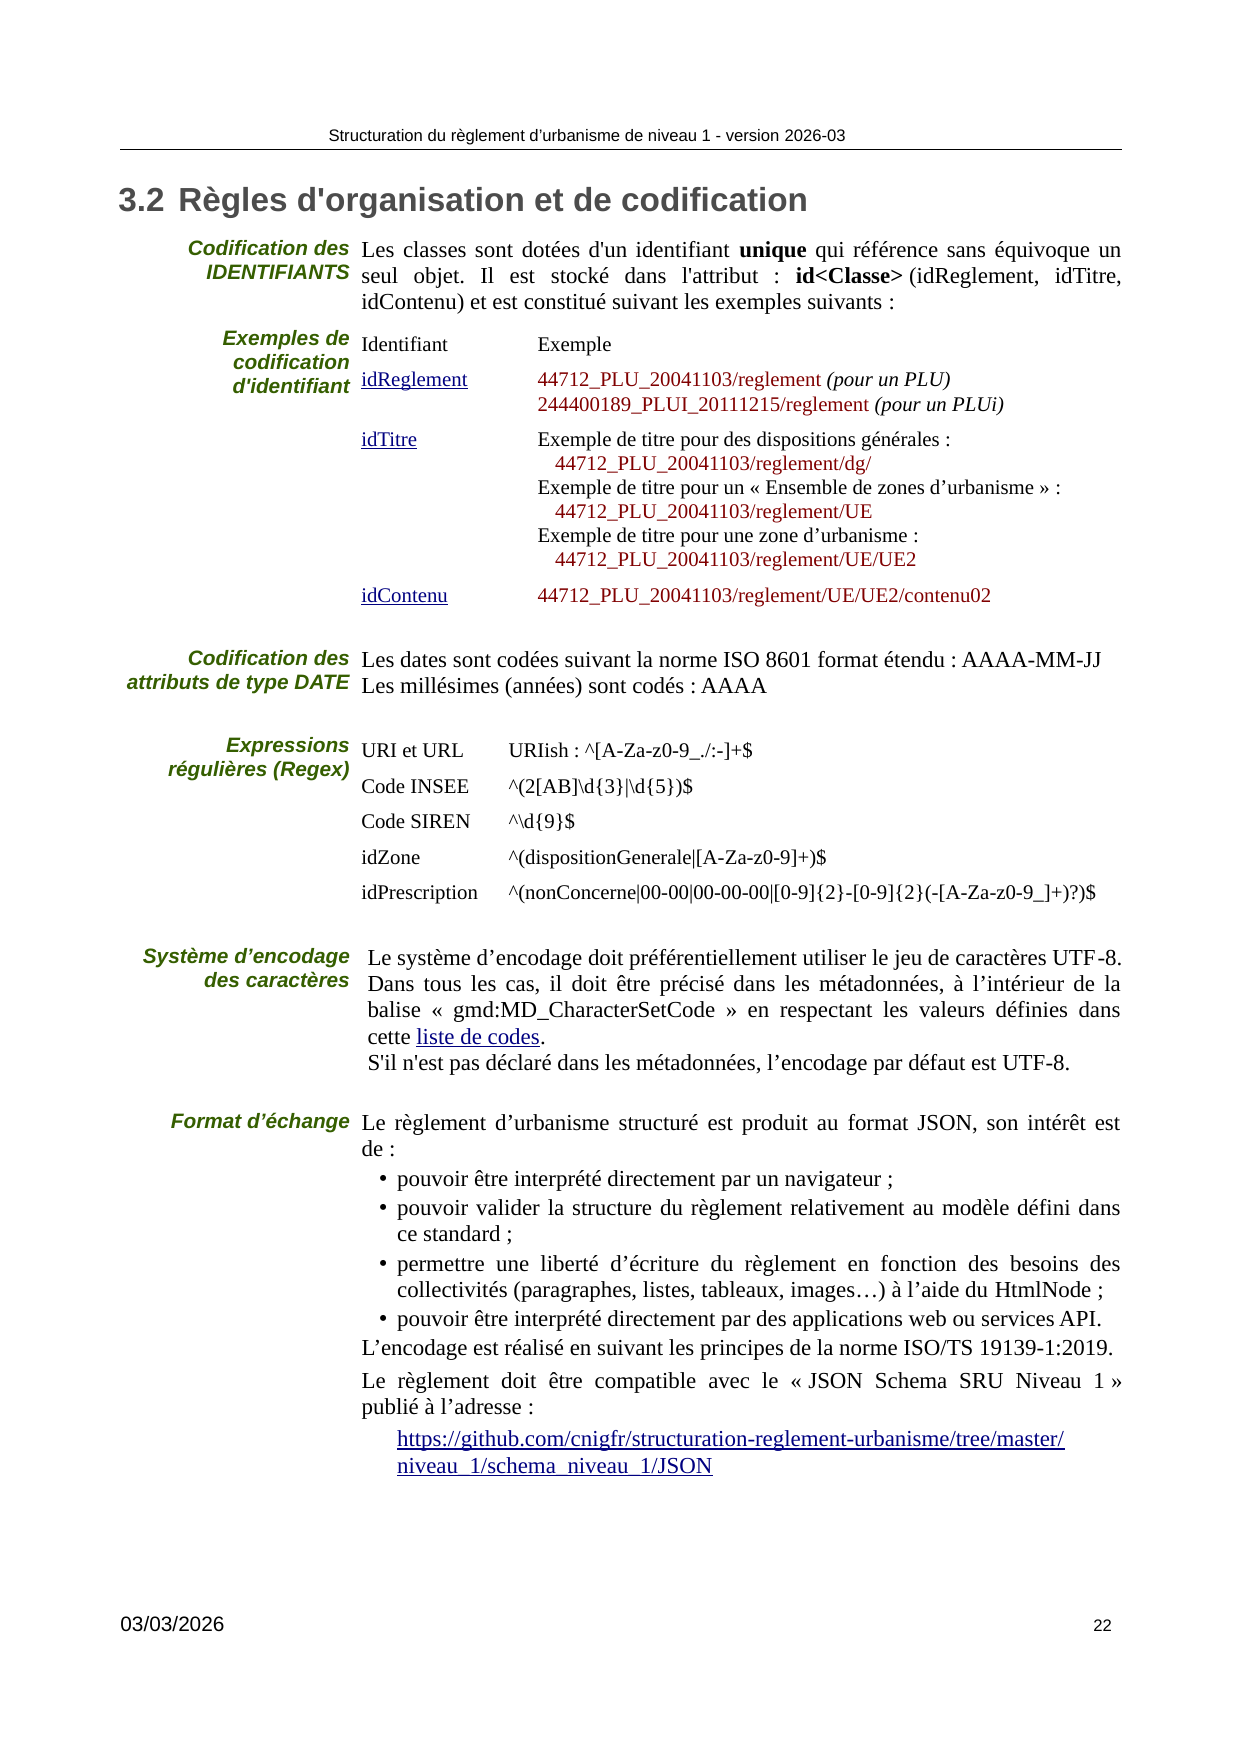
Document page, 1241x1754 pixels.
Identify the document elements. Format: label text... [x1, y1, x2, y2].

table_header Exemple [532, 326, 1122, 362]
table_header URIish : ^[A-Za-z0-9_./:-]+$ [503, 733, 1122, 768]
table_header Codification des attributs de type DATE [118, 641, 355, 705]
table_cell Code INSEE [355, 768, 502, 803]
table_cell 44712_PLU_20041103/reglement/UE/UE2/contenu02 [532, 577, 1122, 613]
table_cell [355, 320, 1122, 326]
table_header Les dates sont codées suivant la norme ISO 8601 format étendu : AAAA-MM-JJ Les millésimes (années) sont codés : AAAA [355, 641, 1122, 705]
table_cell Exemples de codification d'identifiant [118, 320, 355, 618]
table_cell ^\d{9}$ [503, 804, 1122, 839]
table_header Codification des IDENTIFIANTS [118, 230, 355, 320]
table_cell idPrescription [355, 875, 502, 910]
table_header Les classes sont dotées d'un identifiant unique qui référence sans équivoque un seul objet. Il est stocké dans l'attribut : id<Classe> (idReglement, idTitre, idContenu) et est constitué suivant les exemples suivants : [355, 230, 1122, 320]
table_cell idTitre [355, 421, 532, 577]
table_cell idReglement [355, 362, 532, 421]
table_cell ^(dispositionGenerale|[A-Za-z0-9]+)$ [503, 839, 1122, 874]
table_header [355, 727, 1122, 916]
table_cell ^(nonConcerne|00-00|00-00-00|[0-9]{2}-[0-9]{2}(-[A-Za-z0-9_]+)?)$ [503, 875, 1122, 910]
table_cell idZone [355, 839, 502, 874]
table_header Le système d’encodage doit préférentiellement utiliser le jeu de caractères UTF‑8. Dans tous les cas, il doit être précisé dans les métadonnées, à l’intérieur de la balise « gmd:MD_CharacterSetCode » en respectant les valeurs définies dans cette liste de codes. S'il n'est pas déclaré dans les métadonnées, l’encodage par défaut est UTF-8. [356, 938, 1122, 1081]
table_header Le règlement d’urbanisme structuré est produit au format JSON, son intérêt est de : pouvoir être interprété directement par un navigateur ; pouvoir valider la structure du règlement relativement au modèle défini dans ce standard ; permettre une liberté d’écriture du règlement en fonction des besoins des collectivités (paragraphes, listes, tableaux, images…) à l’aide du HtmlNode ; pouvoir être interprété directement par des applications web ou services API. L’encodage est réalisé en suivant les principes de la norme ISO/TS 19139-1:2019. Le règlement doit être compatible avec le « JSON Schema SRU Niveau 1 » publié à l’adresse : https://github.com/cnigfr/structuration-reglement-urbanisme/tree/master/niveau_1/schema_niveau_1/JSON [356, 1103, 1122, 1554]
subtitle Règles d'organisation et de codification [118, 180, 1122, 218]
table_header Expressions régulières (Regex) [118, 727, 355, 916]
table_cell idContenu [355, 577, 532, 613]
table_cell Code SIREN [355, 804, 502, 839]
table_cell [355, 613, 1122, 618]
table_header Identifiant [355, 326, 532, 362]
table_header URI et URL [355, 733, 502, 768]
table_header Format d’échange [118, 1103, 356, 1554]
table_cell ^(2[AB]\d{3}|\d{5})$ [503, 768, 1122, 803]
table_cell Exemple de titre pour des dispositions générales : 44712_PLU_20041103/reglement/dg/ Exemple de titre pour un « Ensemble de zones d’urbanisme » : 44712_PLU_20041103/reglement/UE Exemple de titre pour une zone d’urbanisme : 44712_PLU_20041103/reglement/UE/UE2 [532, 421, 1122, 577]
table_cell 44712_PLU_20041103/reglement (pour un PLU) 244400189_PLUI_20111215/reglement (pour un PLUi) [532, 362, 1122, 421]
table_header Système d’encodage des caractères [118, 938, 356, 1081]
